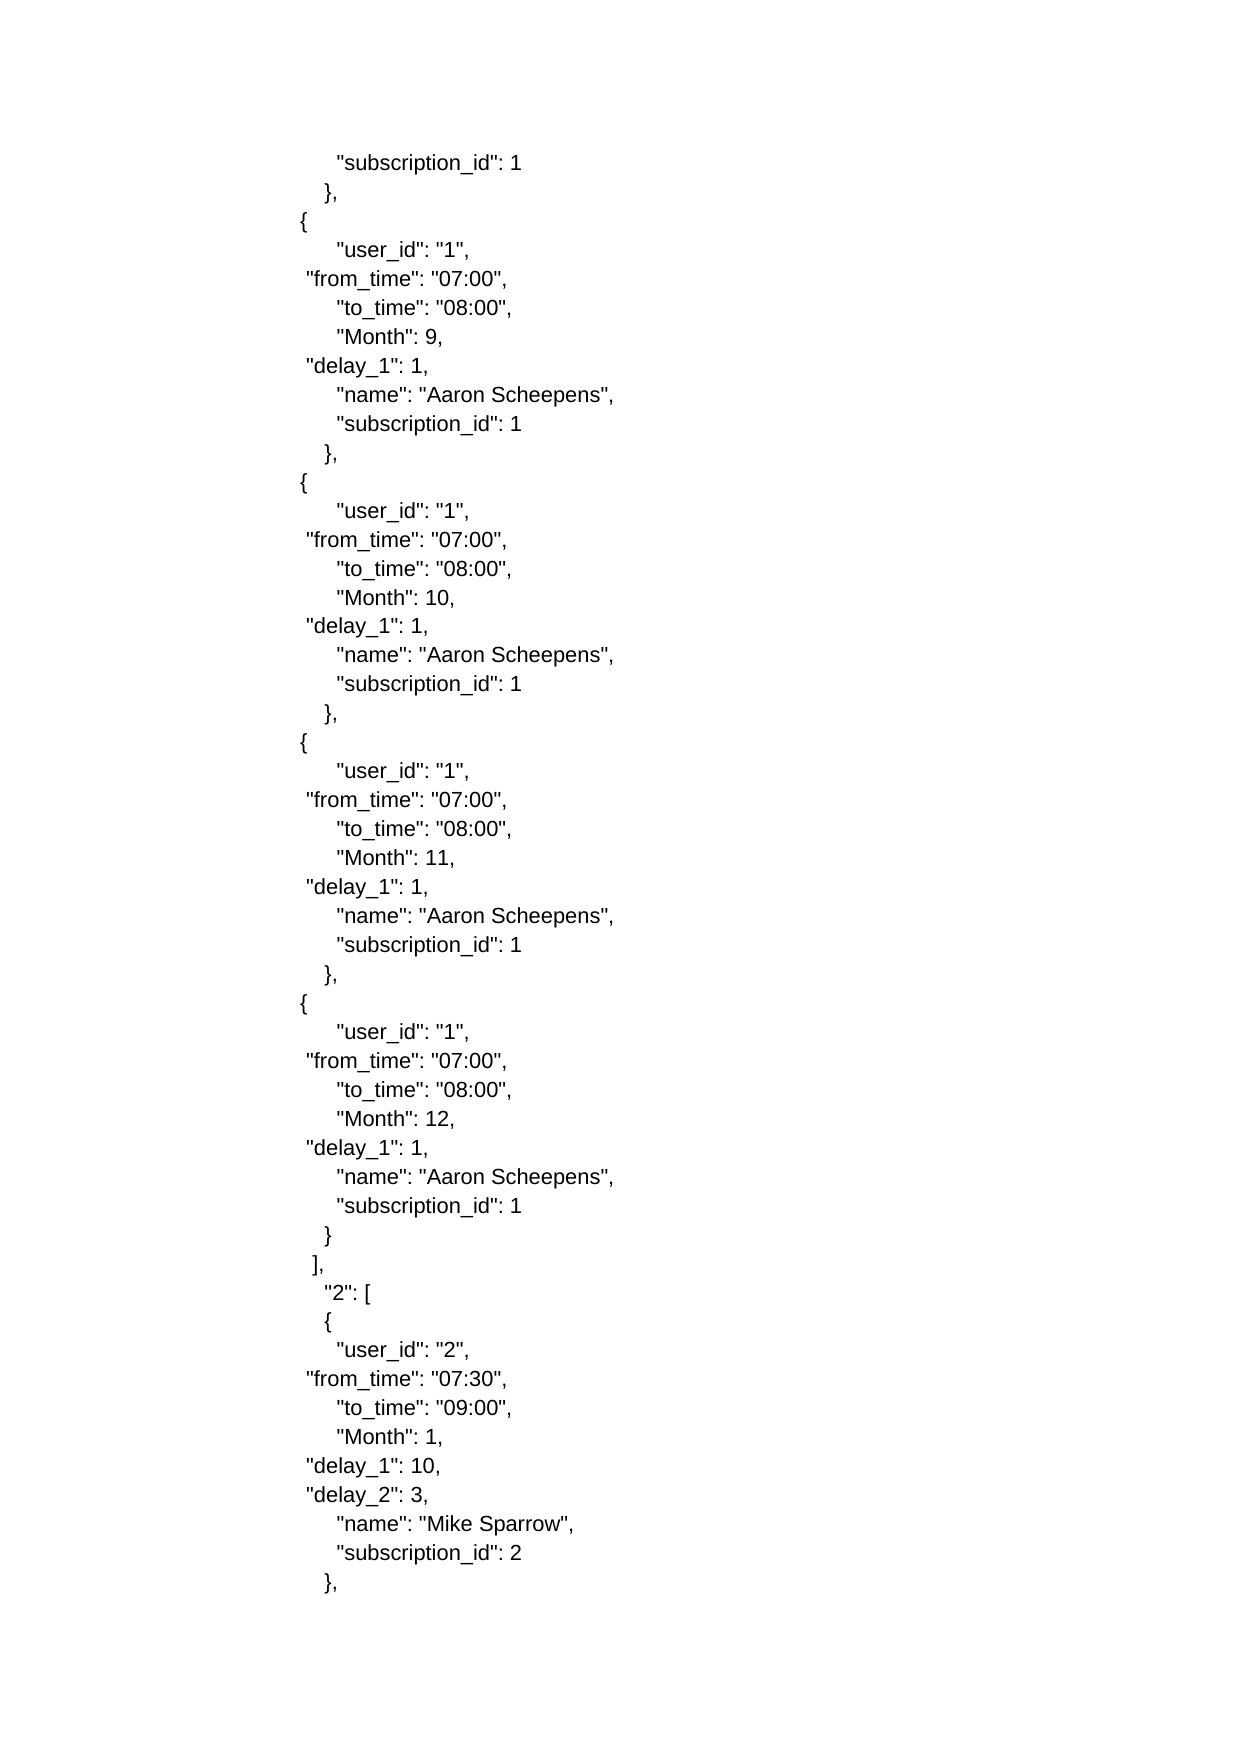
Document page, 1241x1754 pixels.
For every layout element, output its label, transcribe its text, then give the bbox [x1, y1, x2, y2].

text "Month": 11, [300, 845, 1090, 870]
text "Month": 10, [300, 584, 1090, 609]
text "user_id": "2", [300, 1337, 1090, 1362]
text "name": "Aaron Scheepens", [300, 1163, 1090, 1189]
text "user_id": "1", [300, 1019, 1090, 1044]
text "from_time": "07:00", [300, 266, 1090, 291]
text { [300, 468, 1090, 494]
text { [300, 208, 1090, 233]
text "2": [ [300, 1279, 1090, 1304]
text "delay_1": 1, [300, 874, 1090, 899]
text "from_time": "07:00", [300, 526, 1090, 552]
text { [300, 1308, 1090, 1333]
text { [300, 729, 1090, 754]
text "delay_1": 10, [300, 1453, 1090, 1478]
text "subscription_id": 1 [300, 150, 1090, 175]
text ], [300, 1250, 1090, 1276]
text "to_time": "09:00", [300, 1395, 1090, 1420]
text "to_time": "08:00", [300, 816, 1090, 841]
text "name": "Mike Sparrow", [300, 1511, 1090, 1536]
text } [300, 1221, 1090, 1247]
text "user_id": "1", [300, 237, 1090, 262]
text "delay_2": 3, [300, 1482, 1090, 1507]
text "delay_1": 1, [300, 353, 1090, 378]
text "from_time": "07:00", [300, 787, 1090, 812]
text "name": "Aaron Scheepens", [300, 903, 1090, 928]
text }, [300, 439, 1090, 465]
text "delay_1": 1, [300, 1134, 1090, 1160]
text "Month": 9, [300, 324, 1090, 349]
text { [300, 990, 1090, 1015]
text "subscription_id": 2 [300, 1540, 1090, 1565]
text }, [300, 179, 1090, 204]
text "subscription_id": 1 [300, 411, 1090, 436]
text "delay_1": 1, [300, 613, 1090, 638]
text "to_time": "08:00", [300, 555, 1090, 581]
text "user_id": "1", [300, 758, 1090, 783]
text "to_time": "08:00", [300, 1077, 1090, 1102]
text "to_time": "08:00", [300, 295, 1090, 320]
text "name": "Aaron Scheepens", [300, 642, 1090, 667]
text "from_time": "07:00", [300, 1048, 1090, 1073]
text "Month": 12, [300, 1106, 1090, 1131]
text "name": "Aaron Scheepens", [300, 382, 1090, 407]
text "user_id": "1", [300, 497, 1090, 523]
text "from_time": "07:30", [300, 1366, 1090, 1391]
text }, [300, 700, 1090, 725]
text "subscription_id": 1 [300, 671, 1090, 696]
text "Month": 1, [300, 1424, 1090, 1449]
text "subscription_id": 1 [300, 932, 1090, 957]
text }, [300, 1569, 1090, 1594]
text "subscription_id": 1 [300, 1192, 1090, 1218]
text }, [300, 961, 1090, 986]
